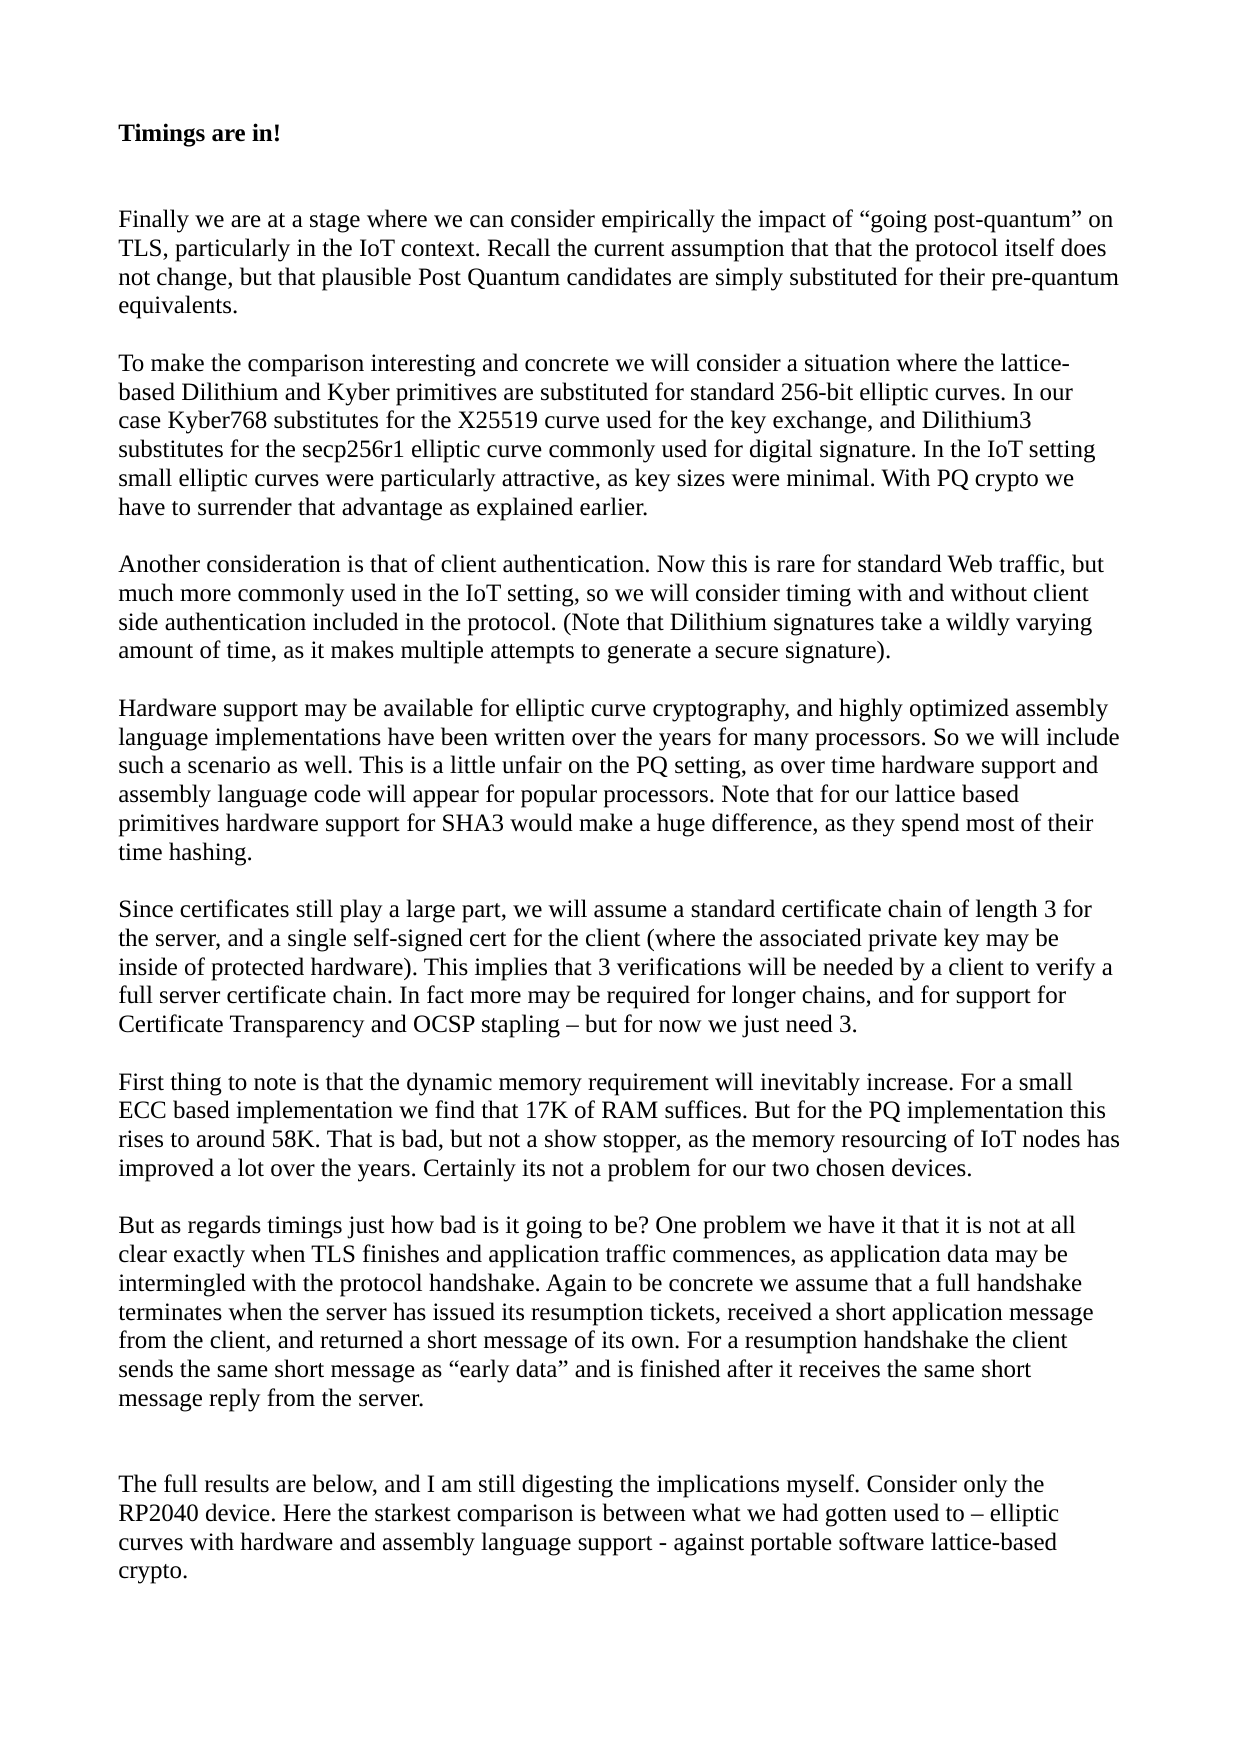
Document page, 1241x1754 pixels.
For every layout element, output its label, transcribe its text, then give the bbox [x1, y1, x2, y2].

text Another consideration is that of client authentication. Now this is rare for standard Web traffic, but much more commonly used in the IoT setting, so we will consider timing with and without client side authentication included in the protocol. (Note that Dilithium signatures take a wildly varying amount of time, as it makes multiple attempts to generate a secure signature). [118, 549, 1122, 664]
text To make the comparison interesting and concrete we will consider a situation where the lattice-based Dilithium and Kyber primitives are substituted for standard 256-bit elliptic curves. In our case Kyber768 substitutes for the X25519 curve used for the key exchange, and Dilithium3 substitutes for the secp256r1 elliptic curve commonly used for digital signature. In the IoT setting small elliptic curves were particularly attractive, as key sizes were minimal. With PQ crypto we have to surrender that advantage as explained earlier. [118, 348, 1122, 521]
text Finally we are at a stage where we can consider empirically the impact of “going post-quantum” on TLS, particularly in the IoT context. Recall the current assumption that that the protocol itself does not change, but that plausible Post Quantum candidates are simply substituted for their pre-quantum equivalents. [118, 204, 1122, 319]
text Timings are in! [118, 118, 1122, 147]
text Hardware support may be available for elliptic curve cryptography, and highly optimized assembly language implementations have been written over the years for many processors. So we will include such a scenario as well. This is a little unfair on the PQ setting, as over time hardware support and assembly language code will appear for popular processors. Note that for our lattice based primitives hardware support for SHA3 would make a huge difference, as they spend most of their time hashing. [118, 693, 1122, 866]
text The full results are below, and I am still digesting the implications myself. Consider only the RP2040 device. Here the starkest comparison is between what we had gotten used to – elliptic curves with hardware and assembly language support - against portable software lattice-based crypto. [118, 1469, 1122, 1584]
text But as regards timings just how bad is it going to be? One problem we have it that it is not at all clear exactly when TLS finishes and application traffic commences, as application data may be intermingled with the protocol handshake. Again to be concrete we assume that a full handshake terminates when the server has issued its resumption tickets, received a short application message from the client, and returned a short message of its own. For a resumption handshake the client sends the same short message as “early data” and is finished after it receives the same short message reply from the server. [118, 1211, 1122, 1412]
text First thing to note is that the dynamic memory requirement will inevitably increase. For a small ECC based implementation we find that 17K of RAM suffices. But for the PQ implementation this rises to around 58K. That is bad, but not a show stopper, as the memory resourcing of IoT nodes has improved a lot over the years. Certainly its not a problem for our two chosen devices. [118, 1067, 1122, 1182]
text Since certificates still play a large part, we will assume a standard certificate chain of length 3 for the server, and a single self-signed cert for the client (where the associated private key may be inside of protected hardware). This implies that 3 verifications will be needed by a client to verify a full server certificate chain. In fact more may be required for longer chains, and for support for Certificate Transparency and OCSP stapling – but for now we just need 3. [118, 894, 1122, 1038]
